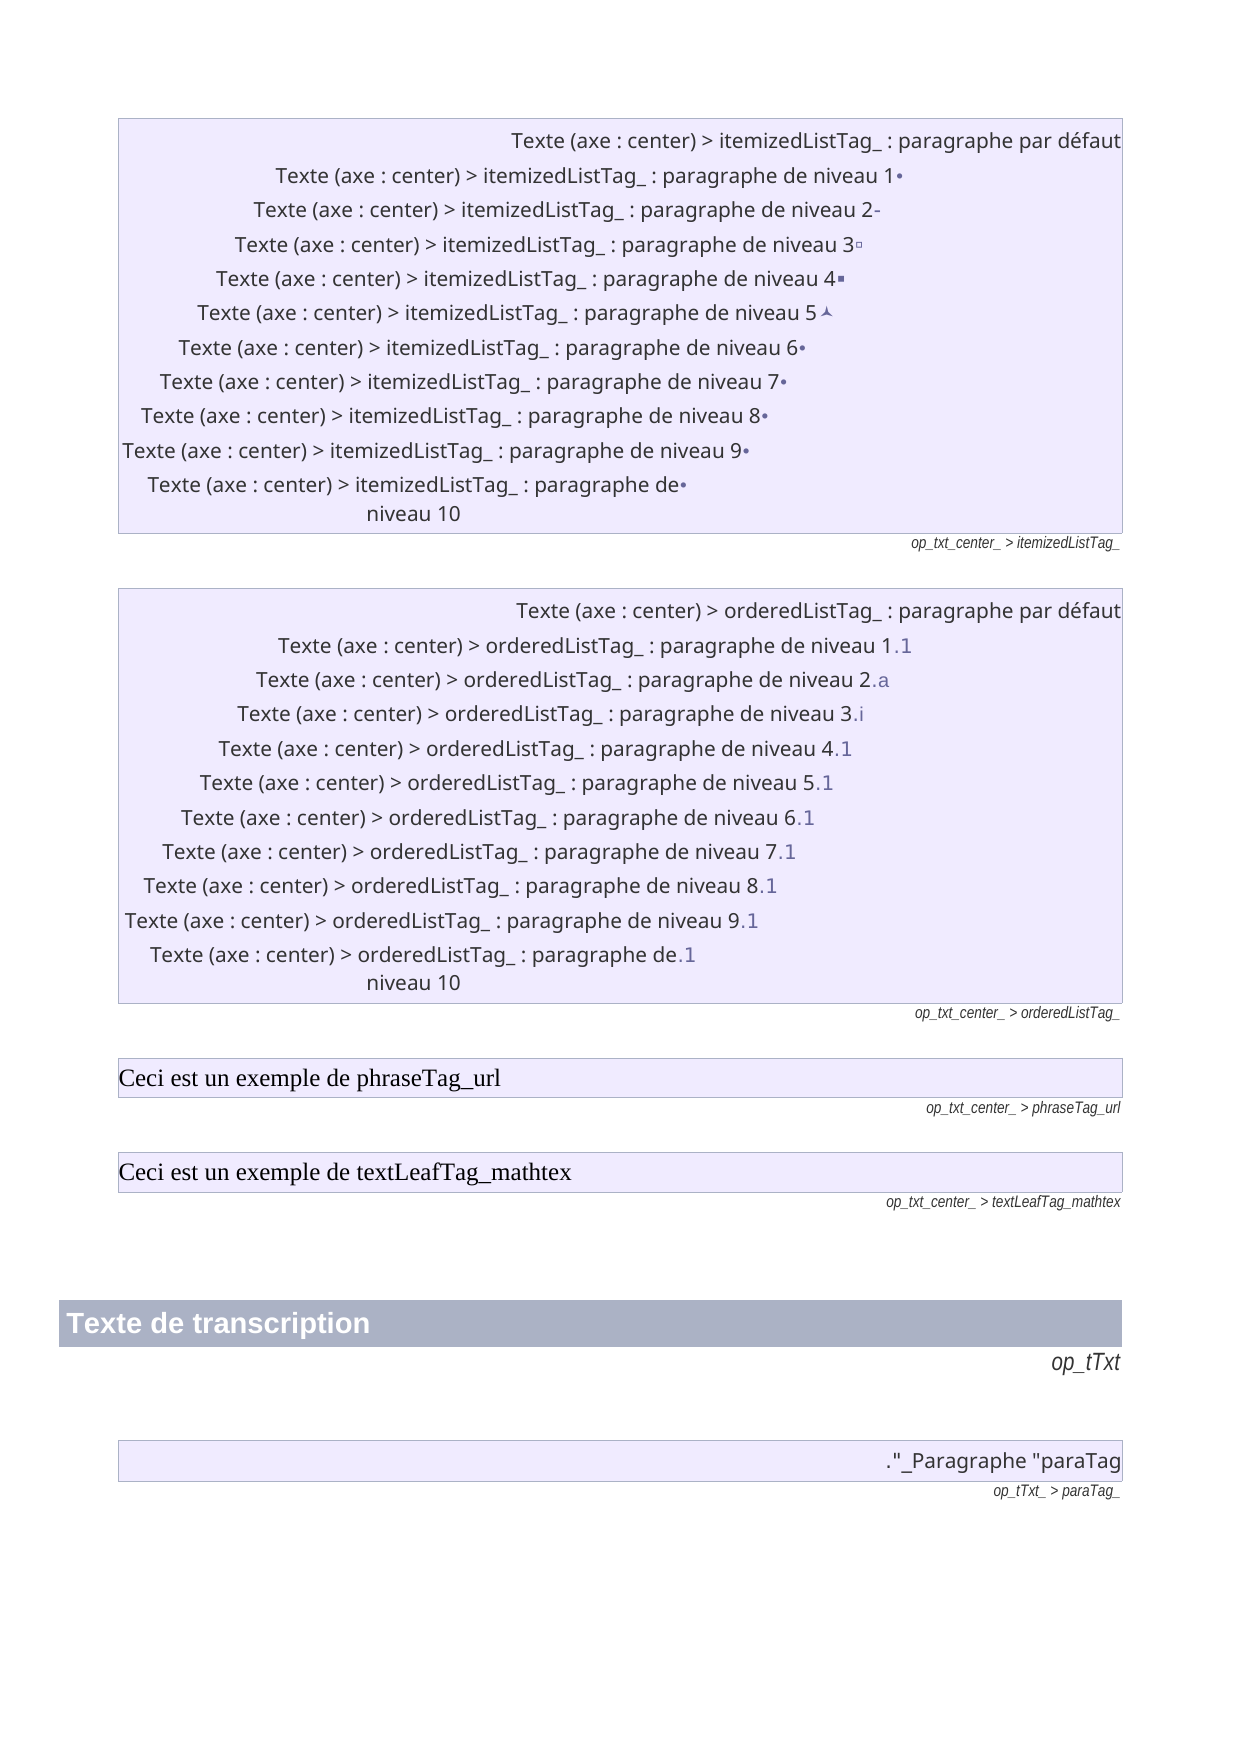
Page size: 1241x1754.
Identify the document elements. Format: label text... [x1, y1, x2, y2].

title op_txt_center_ > phraseTag_url [118, 1098, 1122, 1117]
title op_txt_center_ > itemizedListTag_ [118, 534, 1122, 552]
table_header Texte (axe : center) > orderedListTag_ : paragraphe par défaut Texte (axe : center) > orderedListTag_ : paragraphe de niveau 1 Texte (axe : center) > orderedListTag_ : paragraphe de niveau 2 Texte (axe : center) > orderedListTag_ : paragraphe de niveau 3 Texte (axe : center) > orderedListTag_ : paragraphe de niveau 4 Texte (axe : center) > orderedListTag_ : paragraphe de niveau 5 Texte (axe : center) > orderedListTag_ : paragraphe de niveau 6 Texte (axe : center) > orderedListTag_ : paragraphe de niveau 7 Texte (axe : center) > orderedListTag_ : paragraphe de niveau 8 Texte (axe : center) > orderedListTag_ : paragraphe de niveau 9 Texte (axe : center) > orderedListTag_ : paragraphe de niveau 10 [119, 589, 1122, 1003]
title Texte de transcription [60, 1301, 1122, 1346]
title op_tTxt_ > paraTag_ [118, 1482, 1122, 1500]
title op_txt_center_ > textLeafTag_mathtex [118, 1193, 1122, 1211]
subtitle op_tTxt [118, 1347, 1122, 1375]
table_header Texte (axe : center) > itemizedListTag_ : paragraphe par défaut Texte (axe : center) > itemizedListTag_ : paragraphe de niveau 1 Texte (axe : center) > itemizedListTag_ : paragraphe de niveau 2 Texte (axe : center) > itemizedListTag_ : paragraphe de niveau 3 Texte (axe : center) > itemizedListTag_ : paragraphe de niveau 4 Texte (axe : center) > itemizedListTag_ : paragraphe de niveau 5 Texte (axe : center) > itemizedListTag_ : paragraphe de niveau 6 Texte (axe : center) > itemizedListTag_ : paragraphe de niveau 7 Texte (axe : center) > itemizedListTag_ : paragraphe de niveau 8 Texte (axe : center) > itemizedListTag_ : paragraphe de niveau 9 Texte (axe : center) > itemizedListTag_ : paragraphe de niveau 10 [119, 119, 1122, 533]
table_header Ceci est un exemple de textLeafTag_mathtex [119, 1153, 1122, 1192]
table_header Paragraphe "paraTag_". [119, 1441, 1122, 1481]
title op_txt_center_ > orderedListTag_ [118, 1004, 1122, 1022]
table_header Ceci est un exemple de phraseTag_url [119, 1059, 1122, 1097]
